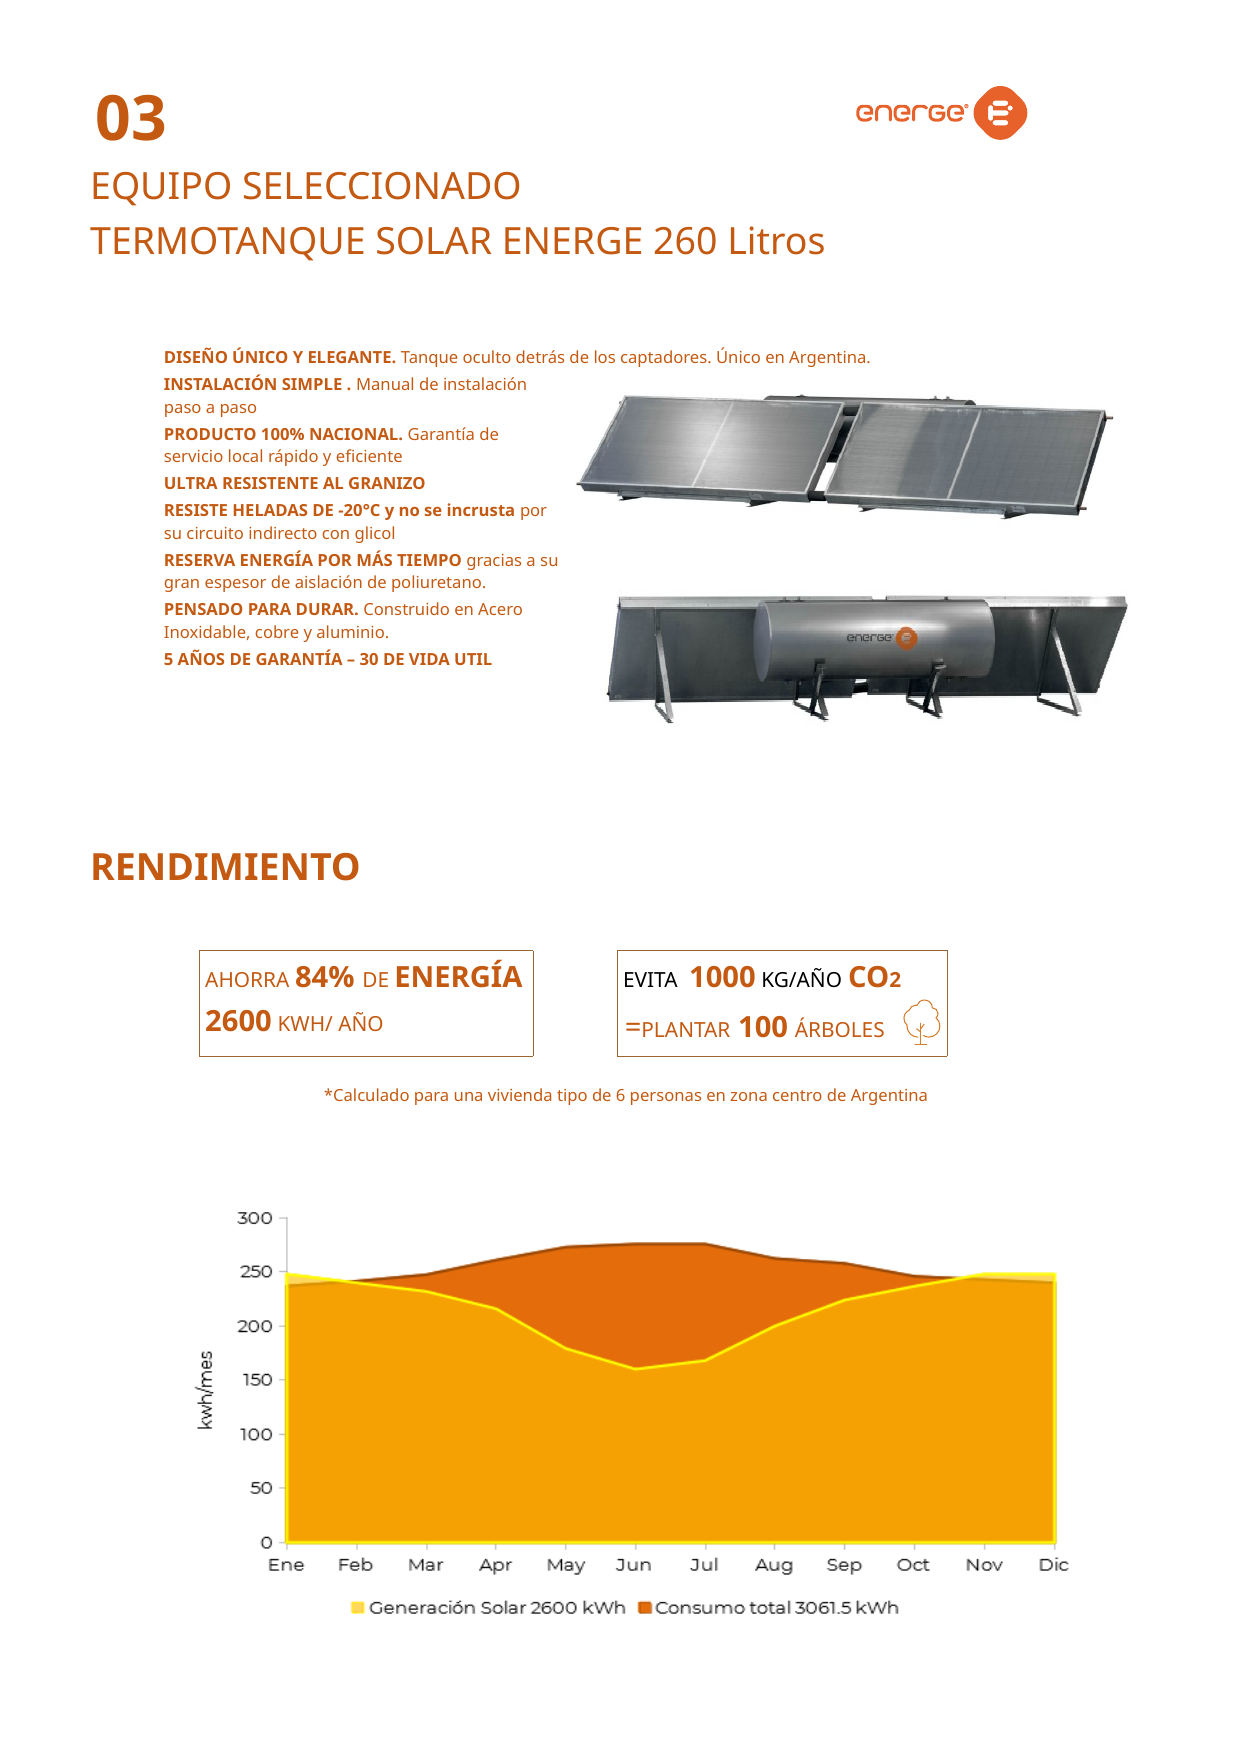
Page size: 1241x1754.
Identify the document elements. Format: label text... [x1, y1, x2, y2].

text INSTALACIÓN SIMPLE . Manual de instalación paso a paso [164, 373, 560, 418]
picture [560, 373, 1134, 536]
table_header EVITA 1000 KG/AÑO CO2 =PLANTAR 100 ÁRBOLES [618, 951, 947, 1056]
picture [162, 1198, 1090, 1623]
text EQUIPO SELECCIONADO [90, 159, 1162, 210]
table_header AHORRA 84% DE ENERGÍA 2600 KWH/ AÑO [200, 951, 533, 1056]
table_header [534, 950, 617, 1056]
text TERMOTANQUE SOLAR ENERGE 260 Litros [90, 214, 1162, 265]
text RESERVA ENERGÍA POR MÁS TIEMPO gracias a su gran espesor de aislación de poliuretano. [164, 548, 1162, 594]
text [1134, 472, 1162, 494]
text DISEÑO ÚNICO Y ELEGANTE. Tanque oculto detrás de los captadores. Único en Argentina. [164, 346, 1162, 368]
text RENDIMIENTO [90, 840, 1162, 891]
text [1134, 373, 1162, 418]
text PENSADO PARA DURAR. Construido en Acero Inoxidable, cobre y aluminio. [164, 598, 585, 643]
text RESISTE HELADAS DE -20°C y no se incrusta por su circuito indirecto con glicol [164, 499, 1162, 544]
text 5 AÑOS DE GARANTÍA – 30 DE VIDA UTIL [164, 647, 585, 670]
text PRODUCTO 100% NACIONAL. Garantía de servicio local rápido y eficiente [164, 422, 560, 468]
text ULTRA RESISTENTE AL GRANIZO [164, 472, 560, 494]
text *Calculado para una vivienda tipo de 6 personas en zona centro de Argentina [90, 1083, 1162, 1106]
picture [585, 566, 1147, 730]
